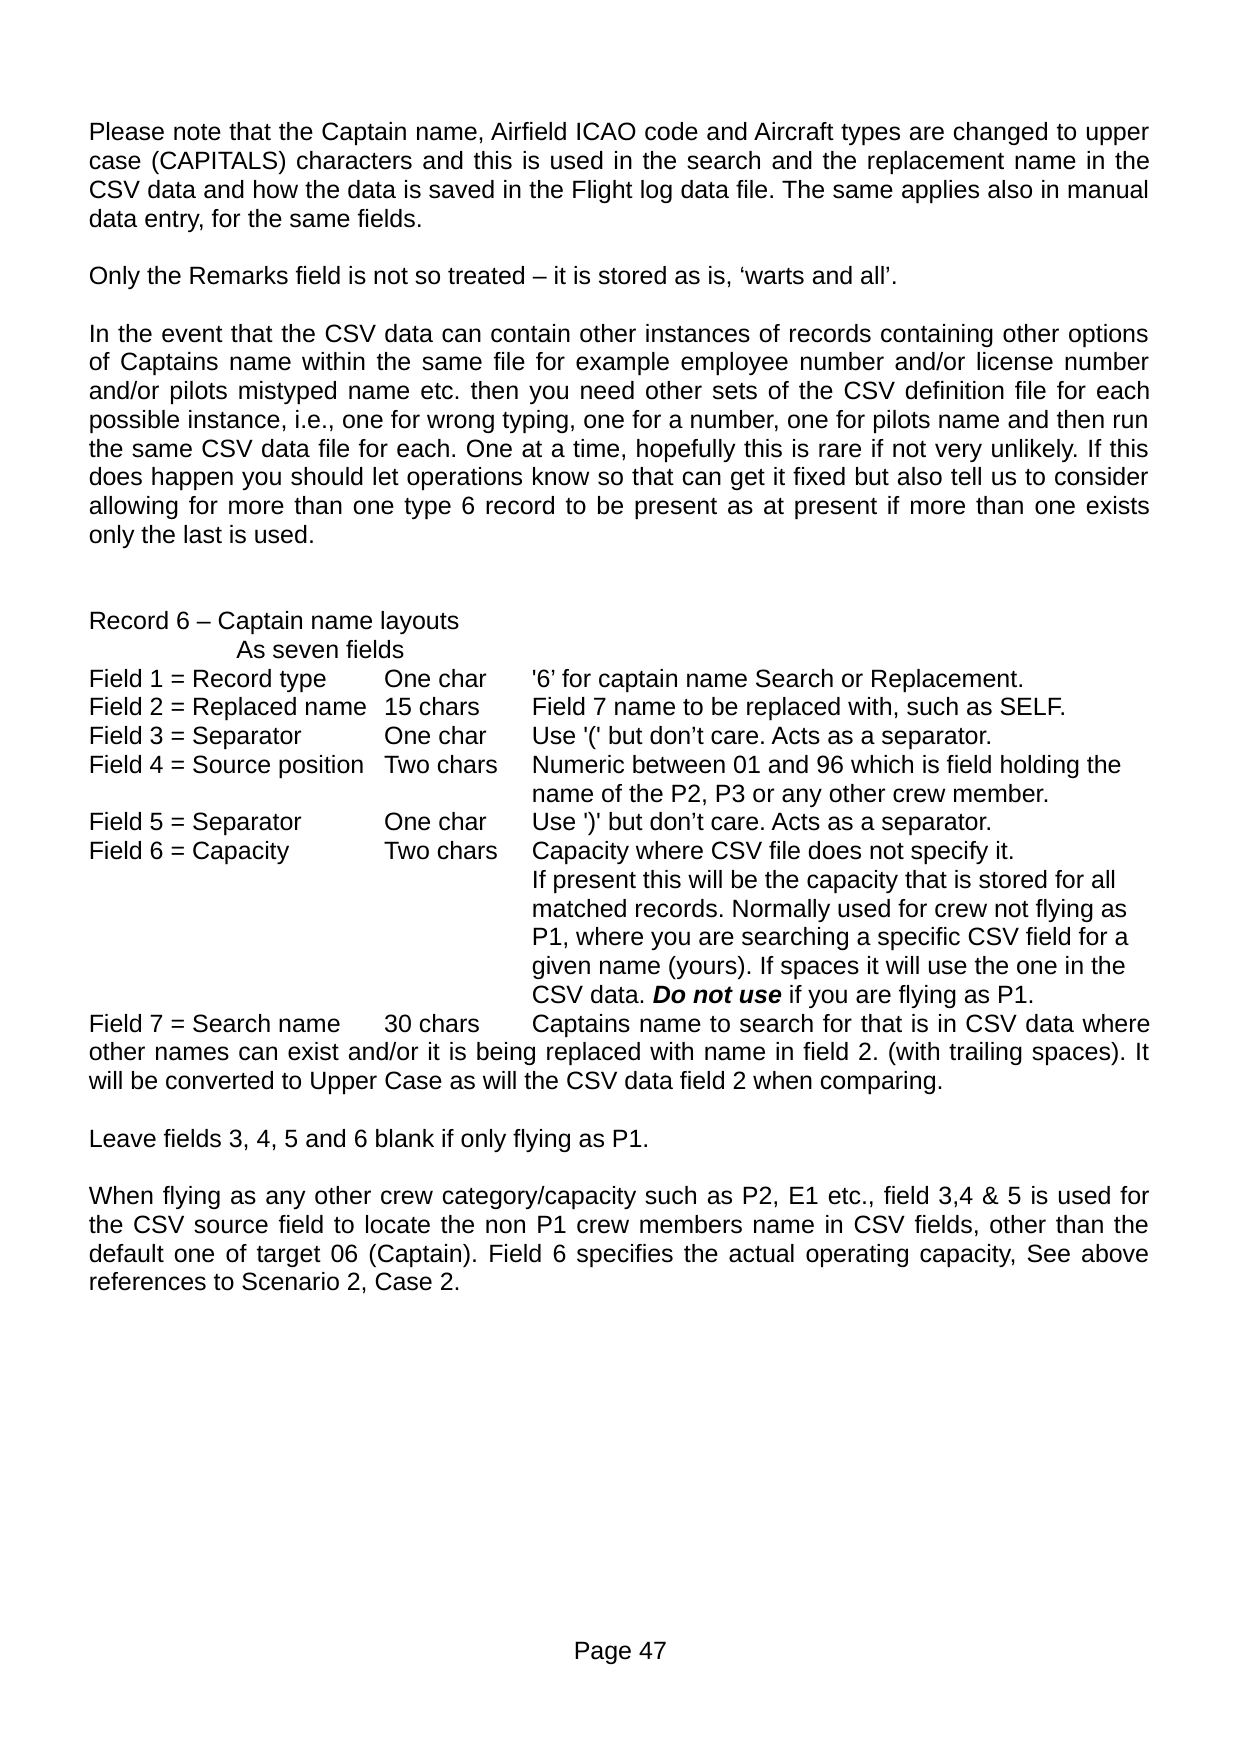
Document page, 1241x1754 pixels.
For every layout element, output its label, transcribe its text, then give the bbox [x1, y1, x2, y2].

text Only the Remarks field is not so treated – it is stored as is, ‘warts and all’. [88, 261, 1152, 290]
text In the event that the CSV data can contain other instances of records containing other options of Captains name within the same file for example employee number and/or license number and/or pilots mistyped name etc. then you need other sets of the CSV definition file for each possible instance, i.e., one for wrong typing, one for a number, one for pilots name and then run the same CSV data file for each. One at a time, hopefully this is rare if not very unlikely. If this does happen you should let operations know so that can get it fixed but also tell us to consider allowing for more than one type 6 record to be present as at present if more than one exists only the last is used. [88, 318, 1152, 548]
text given name (yours). If spaces it will use the one in the CSV data. Do not use if you are flying as P1. [88, 951, 1152, 1008]
text If present this will be the capacity that is stored for all [88, 865, 1152, 893]
text Field 3 = Separator One char Use '(' but don’t care. Acts as a separator. [88, 721, 1152, 750]
text Leave fields 3, 4, 5 and 6 blank if only flying as P1. [88, 1123, 1152, 1152]
text When flying as any other crew category/capacity such as P2, E1 etc., field 3,4 & 5 is used for the CSV source field to locate the non P1 crew members name in CSV fields, other than the default one of target 06 (Captain). Field 6 specifies the actual operating capacity, See above references to Scenario 2, Case 2. [88, 1181, 1152, 1296]
text Field 4 = Source position Two chars Numeric between 01 and 96 which is field holding the [88, 750, 1152, 778]
text P1, where you are searching a specific CSV field for a [88, 922, 1152, 951]
text matched records. Normally used for crew not flying as [88, 893, 1152, 922]
text name of the P2, P3 or any other crew member. [88, 778, 1152, 807]
text As seven fields [88, 635, 1152, 663]
text Field 7 = Search name 30 chars Captains name to search for that is in CSV data where other names can exist and/or it is being replaced with name in field 2. (with trailing spaces). It will be converted to Upper Case as will the CSV data field 2 when comparing. [88, 1008, 1152, 1095]
text Field 2 = Replaced name 15 chars Field 7 name to be replaced with, such as SELF. [88, 692, 1152, 721]
text Please note that the Captain name, Airfield ICAO code and Aircraft types are changed to upper case (CAPITALS) characters and this is used in the search and the replacement name in the CSV data and how the data is saved in the Flight log data file. The same applies also in manual data entry, for the same fields. [88, 117, 1152, 232]
text Field 5 = Separator One char Use ')' but don’t care. Acts as a separator. [88, 807, 1152, 836]
text Field 1 = Record type One char '6’ for captain name Search or Replacement. [88, 663, 1152, 692]
text Field 6 = Capacity Two chars Capacity where CSV file does not specify it. [88, 836, 1152, 865]
text Record 6 – Captain name layouts [88, 606, 1152, 635]
